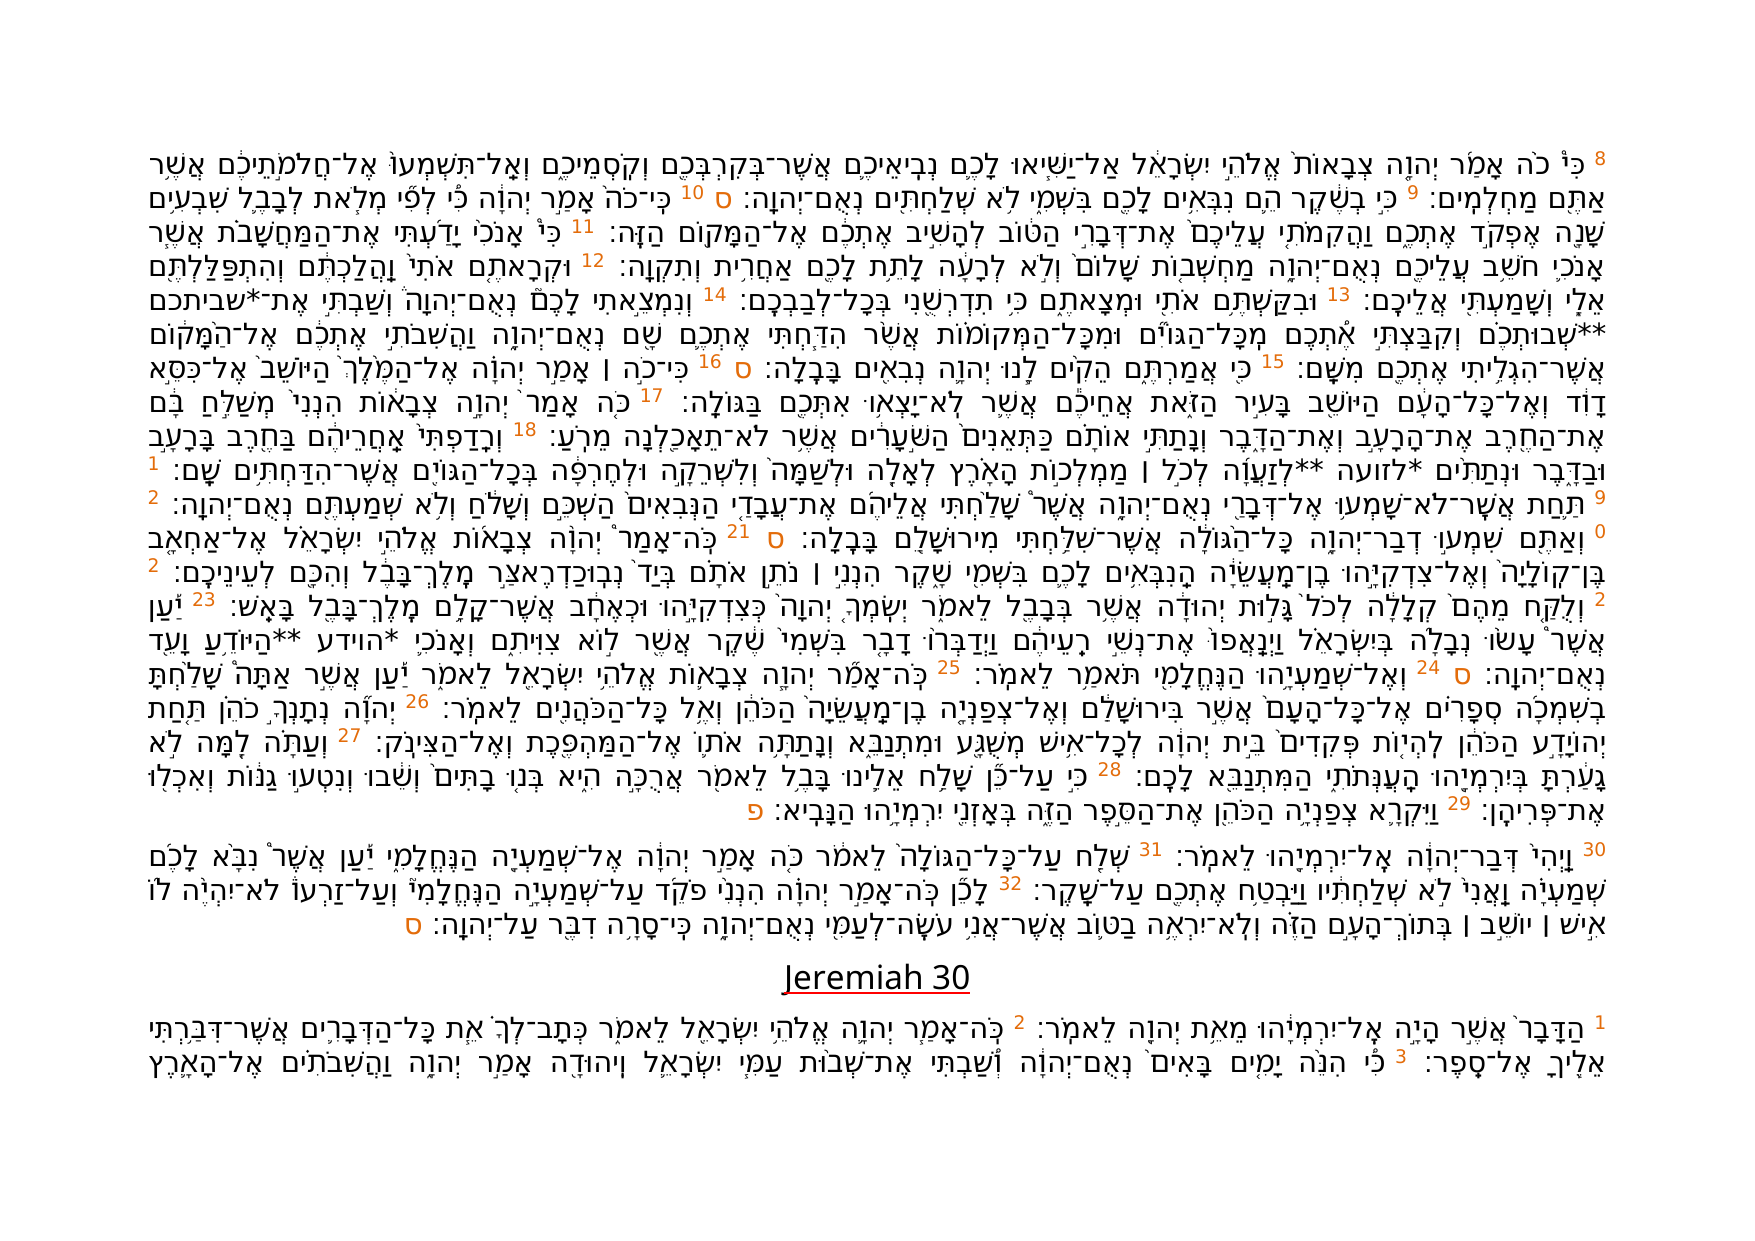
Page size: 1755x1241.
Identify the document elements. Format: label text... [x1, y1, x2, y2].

text 1 הַדָּבָר֙ אֲשֶׁ֣ר הָיָ֣ה אֶֽל־יִרְמְיָ֔הוּ מֵאֵ֥ת יְהוָ֖ה לֵאמֹֽר׃ 2 כֹּֽה־אָמַ֧ר יְהוָ֛ה אֱלֹהֵ֥י יִשְׂרָאֵ֖ל לֵאמֹ֑ר כְּתָב־לְךָ֗ אֵ֧ת כָּל־הַדְּבָרִ֛ים אֲשֶׁר־דִּבַּ֥רְתִּי אֵלֶ֖יךָ אֶל־סֵֽפֶר׃ ‬‬‬‬3 כִּ֠י הִנֵּ֨ה יָמִ֤ים בָּאִים֙ נְאֻם־יְהוָ֔ה וְ֠שַׁבְתִּי אֶת־שְׁב֨וּת עַמִּ֧י יִשְׂרָאֵ֛ל וִֽיהוּדָ֖ה אָמַ֣ר יְהוָ֑ה וַהֲשִׁבֹתִ֗ים אֶל־הָאָ֛רֶץ [148, 1012, 1606, 1079]
text ‬‬‬‬8 כִּי֩ כֹ֨ה אָמַ֜ר יְהוָ֤ה צְבָאוֹת֙ אֱלֹהֵ֣י יִשְׂרָאֵ֔ל אַל־יַשִּׁ֧יאוּ לָכֶ֛ם נְבִֽיאֵיכֶ֛ם אֲשֶׁר־בְּקִרְבְּכֶ֖ם וְקֹֽסְמֵיכֶ֑ם וְאַֽל־תִּשְׁמְעוּ֙ אֶל־חֲלֹמֹ֣תֵיכֶ֔ם אֲשֶׁ֥ר אַתֶּ֖ם מַחְלְמִֽים׃ ‬‬‬‬‬‬9 כִּ֣י בְשֶׁ֔קֶר הֵ֛ם נִבְּאִ֥ים לָכֶ֖ם בִּשְׁמִ֑י לֹ֥א שְׁלַחְתִּ֖ים נְאֻם־יְהוָֽה׃ ס ‬‬‬‬10 כִּֽי־כֹה֙ אָמַ֣ר יְהוָ֔ה כִּ֠י לְפִ֞י מְלֹ֧את לְבָבֶ֛ל שִׁבְעִ֥ים שָׁנָ֖ה אֶפְקֹ֣ד אֶתְכֶ֑ם וַהֲקִמֹתִ֤י עֲלֵיכֶם֙ אֶת־דְּבָרִ֣י הַטּ֔וֹב לְהָשִׁ֣יב אֶתְכֶ֔ם אֶל־הַמָּק֖וֹם הַזֶּֽה׃ ‬‬‬‬11 כִּי֩ אָנֹכִ֨י יָדַ֜עְתִּי אֶת־הַמַּחֲשָׁבֹ֗ת אֲשֶׁ֧ר אָנֹכִ֛י חֹשֵׁ֥ב עֲלֵיכֶ֖ם נְאֻם־יְהוָ֑ה מַחְשְׁב֤וֹת שָׁלוֹם֙ וְלֹ֣א לְרָעָ֔ה לָתֵ֥ת לָכֶ֖ם אַחֲרִ֥ית וְתִקְוָֽה׃ ‬‬‬‬12 וּקְרָאתֶ֤ם אֹתִי֙ וַֽהֲלַכְתֶּ֔ם וְהִתְפַּלַּלְתֶּ֖ם אֵלָ֑י וְשָׁמַעְתִּ֖י אֲלֵיכֶֽם׃ ‬‬‬‬13 וּבִקַּשְׁתֶּ֥ם אֹתִ֖י וּמְצָאתֶ֑ם כִּ֥י תִדְרְשֻׁ֖נִי בְּכָל־לְבַבְכֶֽם׃ ‬‬‬‬14 וְנִמְצֵ֣אתִי לָכֶם֮ נְאֻם־יְהוָה֒ וְשַׁבְתִּ֣י אֶת־*שביתכם **שְׁבוּתְכֶ֗ם וְקִבַּצְתִּ֣י אֶ֠תְכֶם מִֽכָּל־הַגּוֹיִ֞ם וּמִכָּל־הַמְּקוֹמ֗וֹת אֲשֶׁ֨ר הִדַּ֧חְתִּי אֶתְכֶ֛ם שָׁ֖ם נְאֻם־יְהוָ֑ה וַהֲשִׁבֹתִ֣י אֶתְכֶ֔ם אֶל־הַ֨מָּק֔וֹם אֲשֶׁר־הִגְלֵ֥יתִי אֶתְכֶ֖ם מִשָּֽׁם׃ ‬‬‬‬15 כִּ֖י אֲמַרְתֶּ֑ם הֵקִ֨ים לָ֧נוּ יְהוָ֛ה נְבִאִ֖ים בָּבֶֽלָה׃ ס ‬‬‬‬16 כִּי־כֹ֣ה ׀ אָמַ֣ר יְהוָ֗ה אֶל־הַמֶּ֙לֶךְ֙ הַיּוֹשֵׁב֙ אֶל־כִּסֵּ֣א דָוִ֔ד וְאֶל־כָּל־הָעָ֔ם הַיּוֹשֵׁ֖ב בָּעִ֣יר הַזֹּ֑את אֲחֵיכֶ֕ם אֲשֶׁ֛ר לֹֽא־יָצְא֥וּ אִתְּכֶ֖ם בַּגּוֹלָֽה׃ ‬‬‬‬17 כֹּ֤ה אָמַר֙ יְהוָ֣ה צְבָא֔וֹת הִנְנִי֙ מְשַׁלֵּ֣חַ בָּ֔ם אֶת־הַחֶ֖רֶב אֶת־הָרָעָ֣ב וְאֶת־הַדָּ֑בֶר וְנָתַתִּ֣י אוֹתָ֗ם כַּתְּאֵנִים֙ הַשֹּׁ֣עָרִ֔ים אֲשֶׁ֥ר לֹא־תֵאָכַ֖לְנָה מֵרֹֽעַ׃ ‬‬‬‬18 וְרָֽדַפְתִּי֙ אַֽחֲרֵיהֶ֔ם בַּחֶ֖רֶב בָּרָעָ֣ב וּבַדָּ֑בֶר וּנְתַתִּ֨ים *לזועה **לְזַעֲוָ֜ה לְכֹ֣ל ׀ מַמְלְכ֣וֹת הָאָ֗רֶץ לְאָלָ֤ה וּלְשַׁמָּה֙ וְלִשְׁרֵקָ֣ה וּלְחֶרְפָּ֔ה בְּכָל־הַגּוֹיִ֖ם אֲשֶׁר־הִדַּחְתִּ֥ים שָֽׁם׃ ‬‬‬‬19 תַּ֛חַת אֲשֶֽׁר־לֹא־שָׁמְע֥וּ אֶל־דְּבָרַ֖י נְאֻם־יְהוָ֑ה אֲשֶׁר֩ שָׁלַ֨חְתִּי אֲלֵיהֶ֜ם אֶת־עֲבָדַ֤י הַנְּבִאִים֙ הַשְׁכֵּ֣ם וְשָׁלֹ֔חַ וְלֹ֥א שְׁמַעְתֶּ֖ם נְאֻם־יְהוָֽה׃ ‬‬‬‬20 וְאַתֶּ֖ם שִׁמְע֣וּ דְבַר־יְהוָ֑ה כָּל־הַ֨גּוֹלָ֔ה אֲשֶׁר־שִׁלַּ֥חְתִּי מִירוּשָׁלַ֖͏ִם בָּבֶֽלָה׃ ס ‬‬‬‬21 כֹּֽה־אָמַר֩ יְהוָ֨ה צְבָא֜וֹת אֱלֹהֵ֣י יִשְׂרָאֵ֗ל אֶל־אַחְאָ֤ב בֶּן־קֽוֹלָיָה֙ וְאֶל־צִדְקִיָּ֣הוּ בֶן־מַֽעֲשֵׂיָ֔ה הַֽנִבְּאִ֥ים לָכֶ֛ם בִּשְׁמִ֖י שָׁ֑קֶר הִנְנִ֣י ׀ נֹתֵ֣ן אֹתָ֗ם בְּיַד֙ נְבֽוּכַדְרֶאצַּ֣ר מֶֽלֶךְ־בָּבֶ֔ל וְהִכָּ֖ם לְעֵינֵיכֶֽם׃ ‬‬‬‬22 וְלֻקַּ֤ח מֵהֶם֙ קְלָלָ֔ה לְכֹל֙ גָּל֣וּת יְהוּדָ֔ה אֲשֶׁ֥ר בְּבָבֶ֖ל לֵאמֹ֑ר יְשִֽׂמְךָ֤ יְהוָה֙ כְּצִדְקִיָּ֣הוּ וּכְאֶחָ֔ב אֲשֶׁר־קָלָ֥ם מֶֽלֶךְ־בָּבֶ֖ל בָּאֵֽשׁ׃ ‬‬‬‬23 יַ֡עַן אֲשֶׁר֩ עָשׂ֨וּ נְבָלָ֜ה בְּיִשְׂרָאֵ֗ל וַיְנַֽאֲפוּ֙ אֶת־נְשֵׁ֣י רֵֽעֵיהֶ֔ם וַיְדַבְּר֨וּ דָבָ֤ר בִּשְׁמִי֙ שֶׁ֔קֶר אֲשֶׁ֖ר ל֣וֹא צִוִּיתִ֑ם וְאָנֹכִ֛י *הוידע **הַיּוֹדֵ֥עַ וָעֵ֖ד נְאֻם־יְהוָֽה׃ ס ‬‬‬‬24 וְאֶל־שְׁמַעְיָ֥הוּ הַנֶּחֱלָמִ֖י תֹּאמַ֥ר לֵאמֹֽר׃ ‬‬‬‬25 כֹּֽה־אָמַ֞ר יְהוָ֧ה צְבָא֛וֹת אֱלֹהֵ֥י יִשְׂרָאֵ֖ל לֵאמֹ֑ר יַ֡עַן אֲשֶׁ֣ר אַתָּה֩ שָׁלַ֨חְתָּ בְשִׁמְכָ֜ה סְפָרִ֗ים אֶל־כָּל־הָעָם֙ אֲשֶׁ֣ר בִּירוּשָׁלִַ֔ם וְאֶל־צְפַנְיָ֤ה בֶן־מַֽעֲשֵׂיָה֙ הַכֹּהֵ֔ן וְאֶ֥ל כָּל־הַכֹּהֲנִ֖ים לֵאמֹֽר׃ ‬‬‬‬26 יְהוָ֞ה נְתָנְךָ֣ כֹהֵ֗ן תַּ֚חַת יְהוֹיָדָ֣ע הַכֹּהֵ֔ן לִֽהְי֤וֹת פְּקִדִים֙ בֵּ֣ית יְהוָ֔ה לְכָל־אִ֥ישׁ מְשֻׁגָּ֖ע וּמִתְנַבֵּ֑א וְנָתַתָּ֥ה אֹת֛וֹ אֶל־הַמַּהְפֶּ֖כֶת וְאֶל־הַצִּינֹֽק׃ ‬‬‬‬27 וְעַתָּ֗ה לָ֚מָּה לֹ֣א גָעַ֔רְתָּ בְּיִרְמְיָ֖הוּ הָֽעֲנְּתֹתִ֑י הַמִּתְנַבֵּ֖א לָכֶֽם׃ ‬‬‬‬28 כִּ֣י עַל־כֵּ֞ן שָׁלַ֥ח אֵלֵ֛ינוּ בָּבֶ֥ל לֵאמֹ֖ר אֲרֻכָּ֣ה הִ֑יא בְּנ֤וּ בָתִּים֙ וְשֵׁ֔בוּ וְנִטְע֣וּ גַנּ֔וֹת וְאִכְל֖וּ אֶת־פְּרִיהֶֽן׃ ‬‬‬‬29 וַיִּקְרָ֛א צְפַנְיָ֥ה הַכֹּהֵ֖ן אֶת־הַסֵּ֣פֶר הַזֶּ֑ה בְּאָזְנֵ֖י יִרְמְיָ֥הוּ הַנָּבִֽיא׃ פ ‬‬‬‬‬‬‬‬‬‬‬‬‬‬‬‬‬‬‬‬‬‬‬‬‬‬ [148, 148, 1606, 827]
text Jeremiah 30 [148, 954, 1606, 999]
text 30 וַֽיְהִי֙ דְּבַר־יְהוָ֔ה אֶֽל־יִרְמְיָ֖הוּ לֵאמֹֽר׃ ‬‬‬‬31 שְׁלַ֤ח עַל־כָּל־הַגּוֹלָה֙ לֵאמֹ֔ר כֹּ֚ה אָמַ֣ר יְהוָ֔ה אֶל־שְׁמַעְיָ֖ה הַנֶּחֱלָמִ֑י יַ֡עַן אֲשֶׁר֩ נִבָּ֨א לָכֶ֜ם שְׁמַעְיָ֗ה וַֽאֲנִי֙ לֹ֣א שְׁלַחְתִּ֔יו וַיַּבְטַ֥ח אֶתְכֶ֖ם עַל־שָֽׁקֶר׃ ‬‬‬‬32 לָכֵ֞ן כֹּֽה־אָמַ֣ר יְהוָ֗ה הִנְנִ֨י פֹקֵ֜ד עַל־שְׁמַעְיָ֣ה הַנֶּחֱלָמִי֮ וְעַל־זַרְעוֹ֒ לֹא־יִהְיֶ֨ה ל֜וֹ אִ֣ישׁ ׀ יוֹשֵׁ֣ב ׀ בְּתוֹךְ־הָעָ֣ם הַזֶּ֗ה וְלֹֽא־יִרְאֶ֥ה בַטּ֛וֹב אֲשֶׁר־אֲנִ֥י עֹשֶֽׂה־לְעַמִּ֖י נְאֻם־יְהוָ֑ה כִּֽי־סָרָ֥ה דִבֶּ֖ר עַל־יְהוָֽה׃ ס ‬‬‬‬‬‬‬ [148, 839, 1606, 941]
